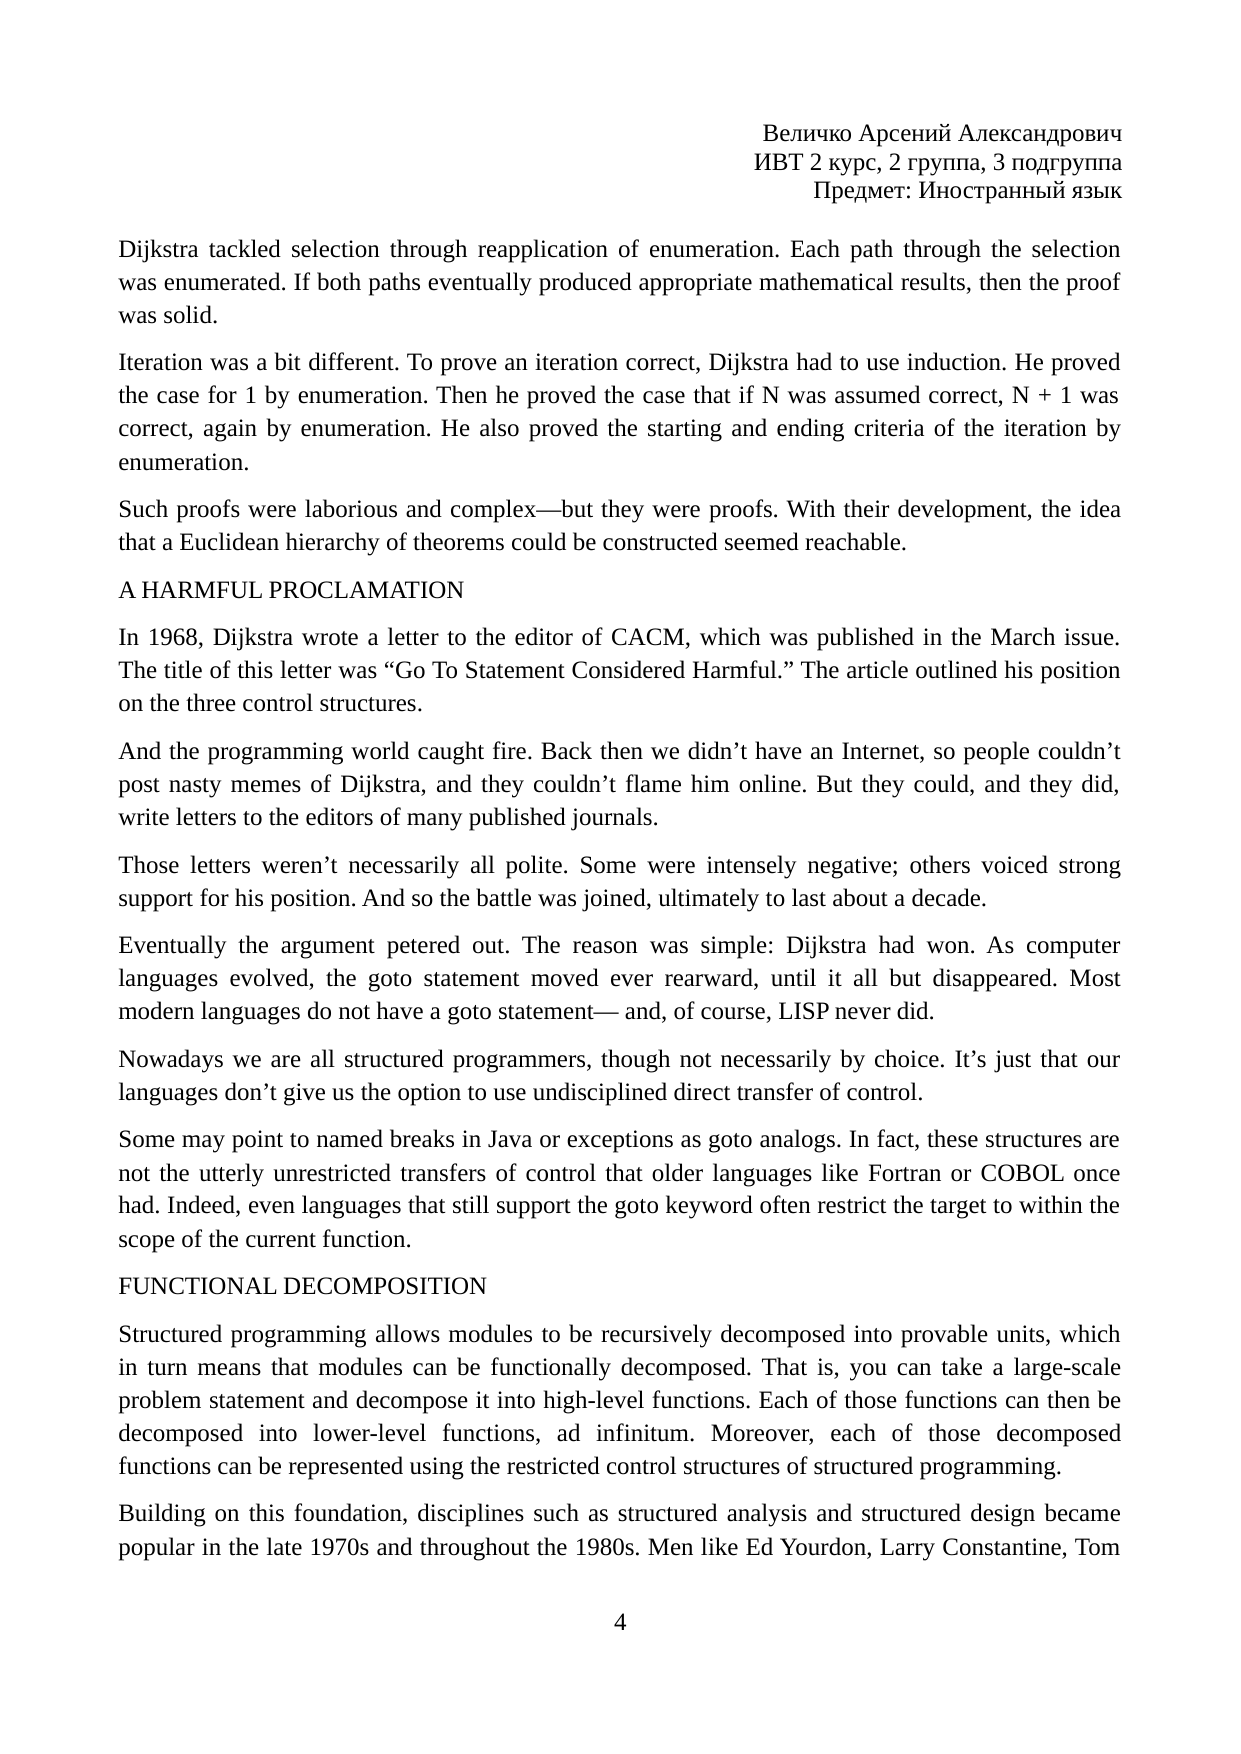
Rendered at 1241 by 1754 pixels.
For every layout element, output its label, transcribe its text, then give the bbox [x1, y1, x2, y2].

text Some may point to named breaks in Java or exceptions as goto analogs. In fact, these structures are not the utterly unrestricted transfers of control that older languages like Fortran or COBOL once had. Indeed, even languages that still support the goto keyword often restrict the target to within the scope of the current function. [118, 1124, 1122, 1252]
text Those letters weren’t necessarily all polite. Some were intensely negative; others voiced strong support for his position. And so the battle was joined, ultimately to last about a decade. [118, 850, 1122, 911]
text In 1968, Dijkstra wrote a letter to the editor of CACM, which was published in the March issue. The title of this letter was “Go To Statement Considered Harmful.” The article outlined his position on the three control structures. [118, 622, 1122, 717]
text Such proofs were laborious and complex—but they were proofs. With their development, the idea that a Euclidean hierarchy of theorems could be constructed seemed reachable. [118, 494, 1122, 556]
text Eventually the argument petered out. The reason was simple: Dijkstra had won. As computer languages evolved, the goto statement moved ever rearward, until it all but disappeared. Most modern languages do not have a goto statement— and, of course, LISP never did. [118, 930, 1122, 1025]
text Nowadays we are all structured programmers, though not necessarily by choice. It’s just that our languages don’t give us the option to use undisciplined direct transfer of control. [118, 1044, 1122, 1106]
text Structured programming allows modules to be recursively decomposed into provable units, which in turn means that modules can be functionally decomposed. That is, you can take a large-scale problem statement and decompose it into high-level functions. Each of those functions can then be decomposed into lower-level functions, ad infinitum. Moreover, each of those decomposed functions can be represented using the restricted control structures of structured programming. [118, 1319, 1122, 1480]
text Iteration was a bit different. To prove an iteration correct, Dijkstra had to use induction. He proved the case for 1 by enumeration. Then he proved the case that if N was assumed correct, N + 1 was correct, again by enumeration. He also proved the starting and ending criteria of the iteration by enumeration. [118, 347, 1122, 475]
text Dijkstra tackled selection through reapplication of enumeration. Each path through the selection was enumerated. If both paths eventually produced appropriate mathematical results, then the proof was solid. [118, 234, 1122, 329]
text Building on this foundation, disciplines such as structured analysis and structured design became popular in the late 1970s and throughout the 1980s. Men like Ed Yourdon, Larry Constantine, Tom [118, 1498, 1122, 1560]
text FUNCTIONAL DECOMPOSITION [118, 1271, 1122, 1300]
text And the programming world caught fire. Back then we didn’t have an Internet, so people couldn’t post nasty memes of Dijkstra, and they couldn’t flame him online. But they could, and they did, write letters to the editors of many published journals. [118, 736, 1122, 831]
text A HARMFUL PROCLAMATION [118, 575, 1122, 603]
